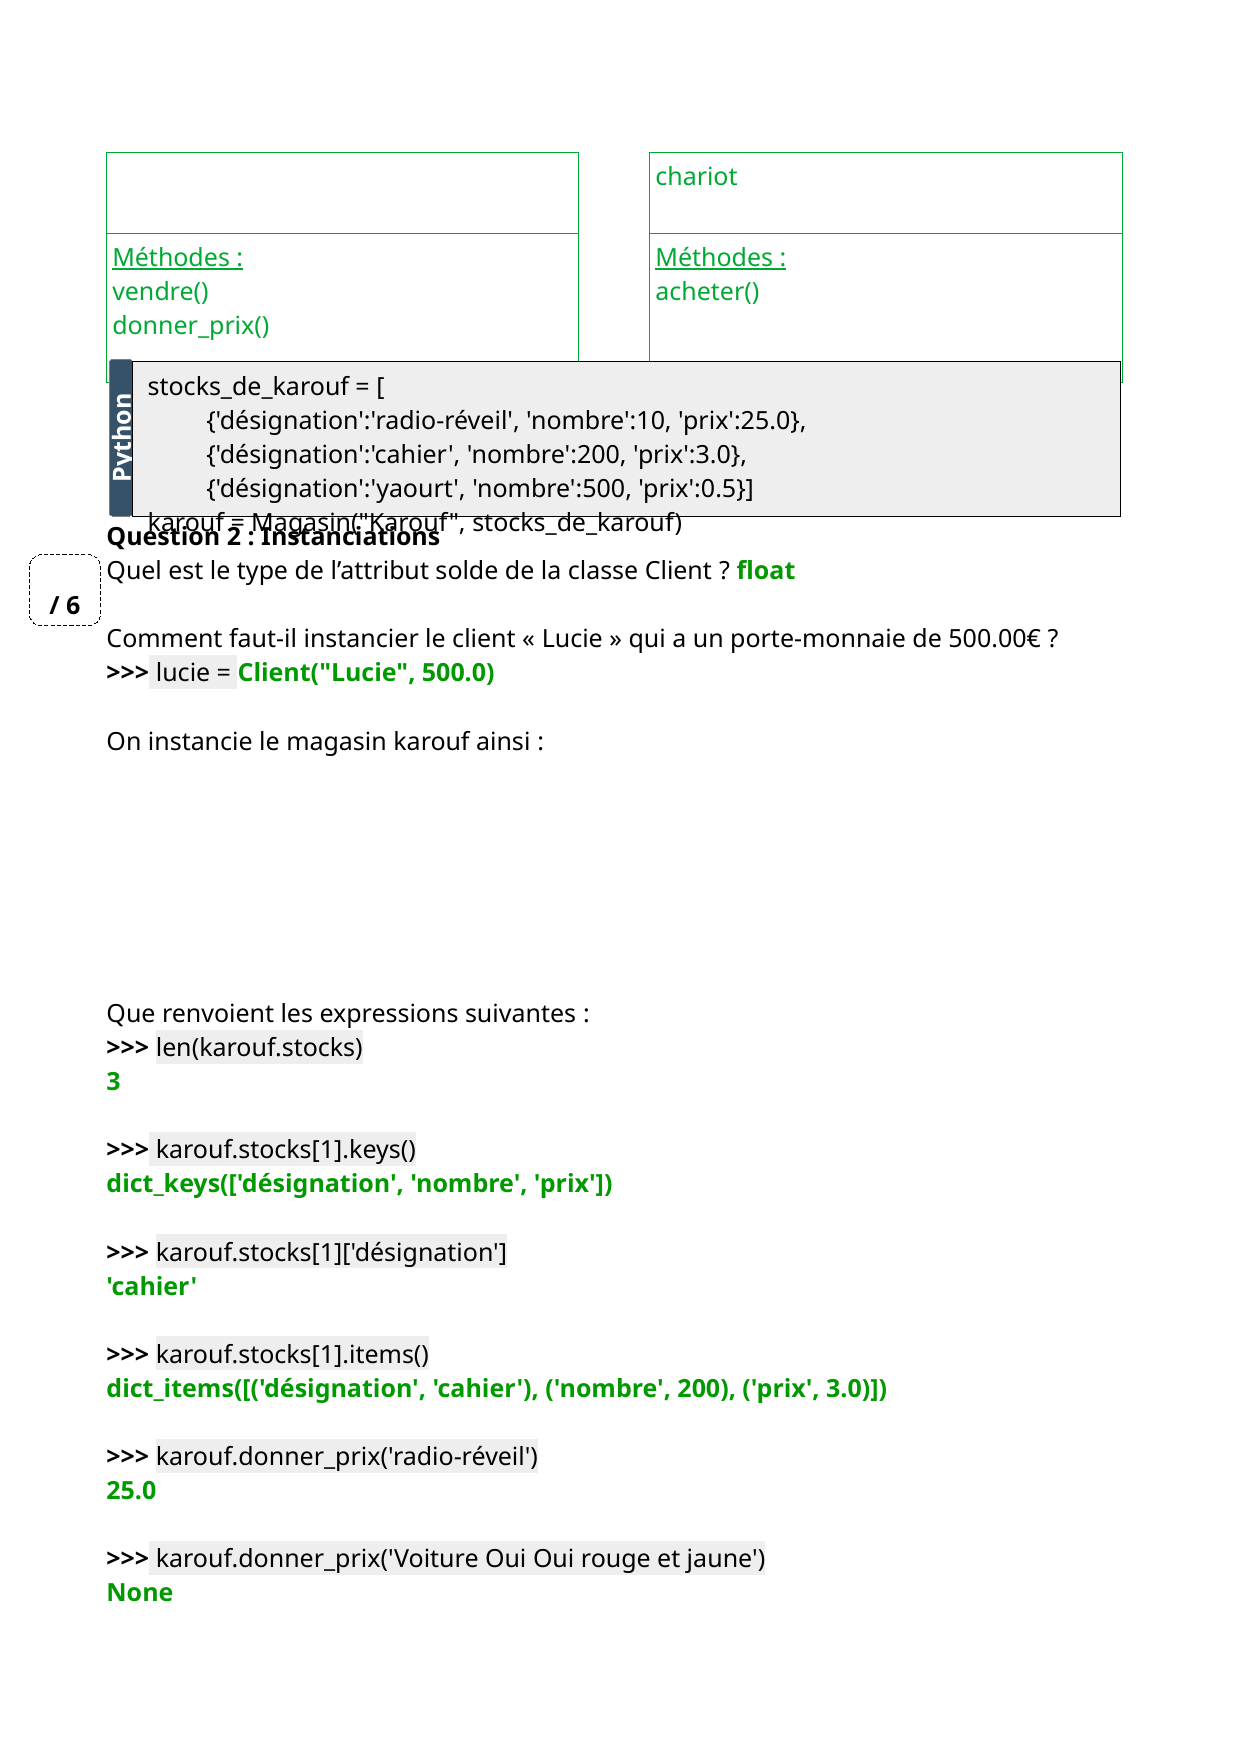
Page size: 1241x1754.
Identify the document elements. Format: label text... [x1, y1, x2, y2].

text Comment faut-il instancier le client « Lucie » qui a un porte-monnaie de 500.00€ ? [106, 621, 1122, 655]
text None [106, 1575, 1122, 1609]
text 3 [106, 1064, 1122, 1098]
text Que renvoient les expressions suivantes : [106, 996, 1122, 1030]
text dict_keys(['désignation', 'nombre', 'prix']) [106, 1166, 1122, 1200]
text >>> karouf.stocks[1].keys() [106, 1132, 1122, 1166]
table_cell Méthodes : acheter() [650, 234, 1122, 382]
text Quel est le type de l’attribut solde de la classe Client ? float [106, 553, 1122, 587]
text On instancie le magasin karouf ainsi : [106, 723, 1122, 757]
text Question 2 : Instanciations [106, 383, 1122, 553]
text >>> karouf.donner_prix('Voiture Oui Oui rouge et jaune') [106, 1541, 1122, 1575]
text 'cahier' [106, 1268, 1122, 1302]
table_cell Méthodes : vendre() donner_prix() [107, 234, 578, 382]
table_cell chariot [650, 153, 1122, 233]
text >>> karouf.stocks[1].items() [106, 1336, 1122, 1370]
text >>> lucie = Client("Lucie", 500.0) [106, 655, 1122, 689]
text >>> karouf.donner_prix('radio-réveil') [106, 1438, 1122, 1473]
table_cell [107, 153, 578, 233]
text dict_items([('désignation', 'cahier'), ('nombre', 200), ('prix', 3.0)]) [106, 1370, 1122, 1404]
text >>> len(karouf.stocks) [106, 1030, 1122, 1064]
table_cell [579, 233, 649, 361]
text >>> karouf.stocks[1]['désignation'] [106, 1234, 1122, 1268]
table_cell [579, 152, 649, 233]
text 25.0 [106, 1473, 1122, 1507]
